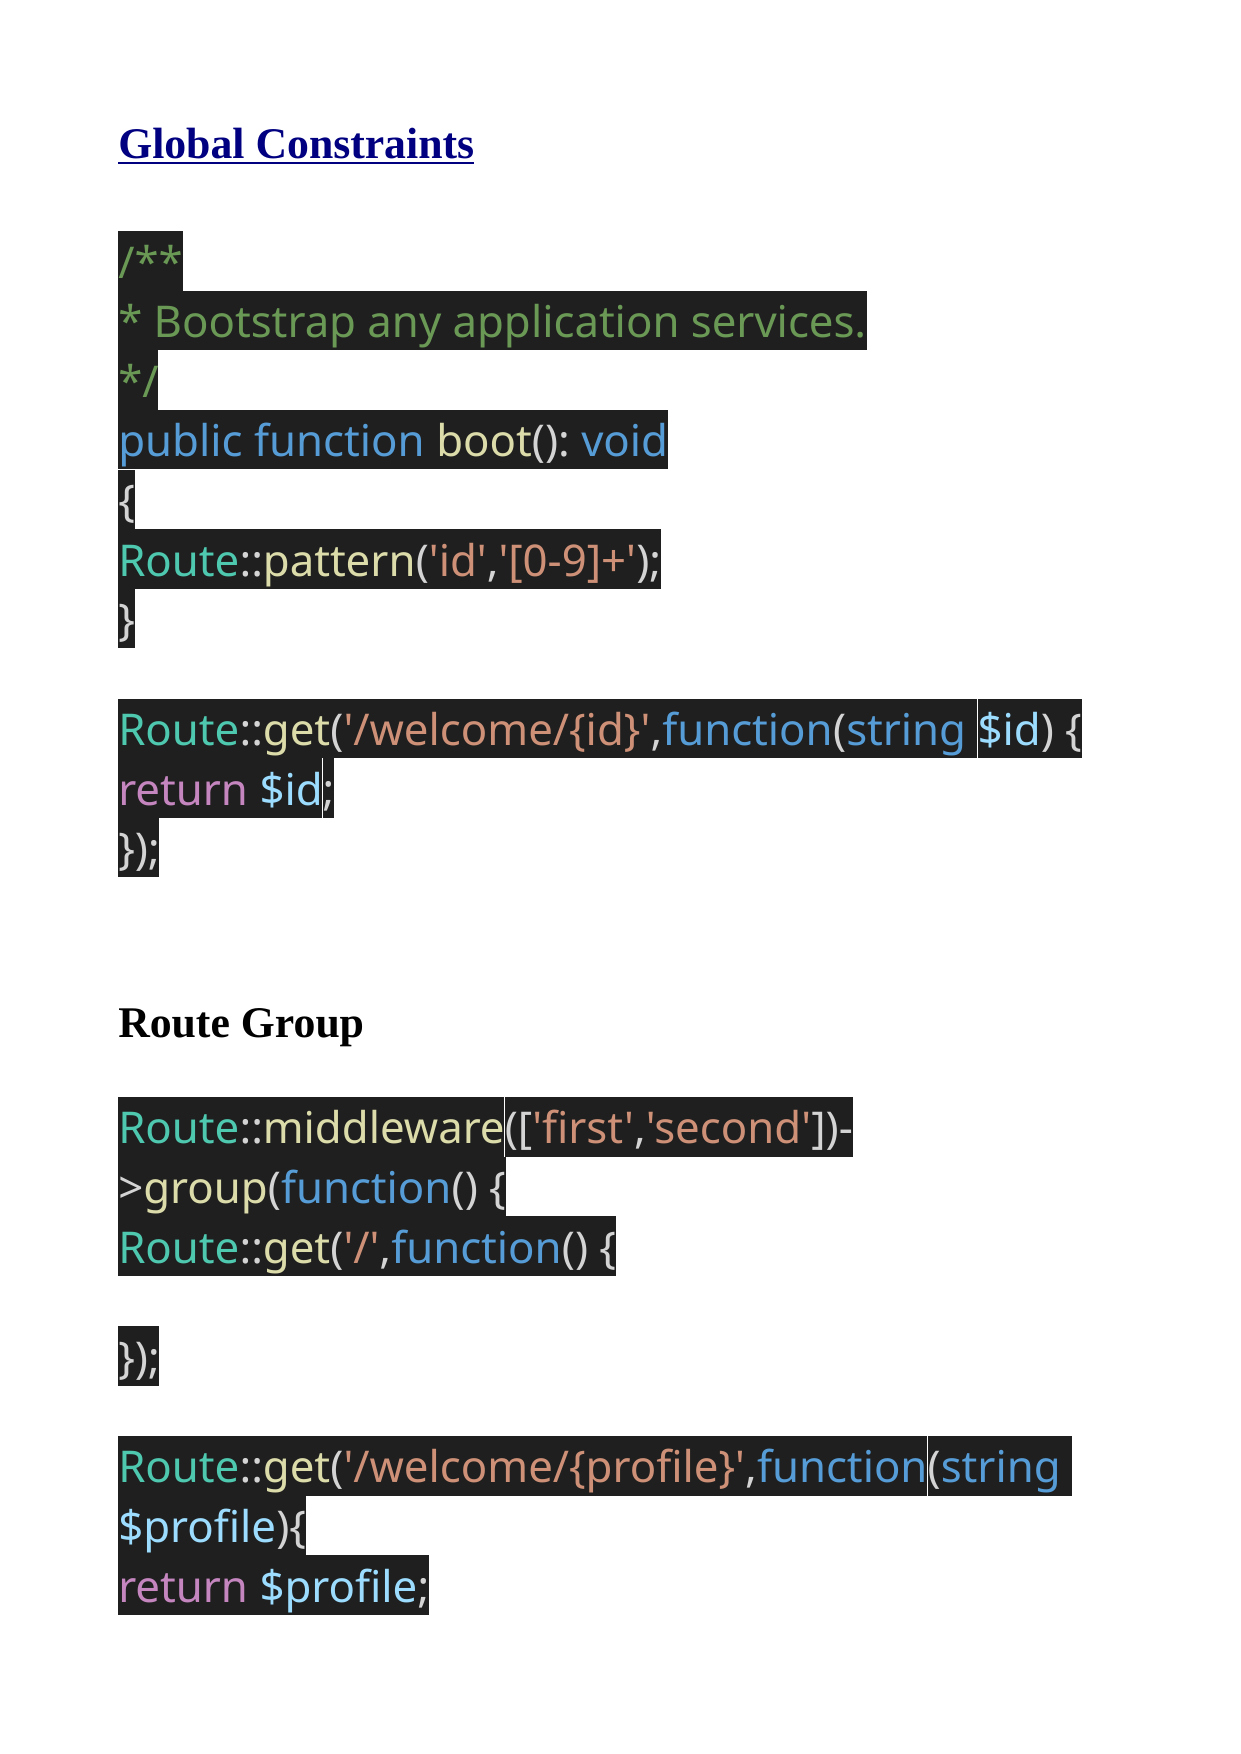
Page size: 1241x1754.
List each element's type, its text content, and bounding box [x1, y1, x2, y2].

text Route::get('/welcome/{profile}',function(string $profile){ [118, 1436, 1122, 1555]
text return $id; [118, 758, 1122, 818]
text Route::get('/',function() { [118, 1216, 1122, 1276]
text /** [118, 231, 1122, 291]
text * Bootstrap any application services. [118, 291, 1122, 350]
text */ [118, 350, 1122, 410]
text public function boot(): void [118, 410, 1122, 469]
text }); [118, 1326, 1122, 1386]
text } [118, 589, 1122, 648]
text Route Group [118, 997, 1122, 1047]
subtitle Global Constraints [118, 118, 1122, 168]
text { [118, 469, 1122, 529]
text return $profile; [118, 1555, 1122, 1615]
text Route::pattern('id','[0-9]+'); [118, 529, 1122, 589]
text }); [118, 818, 1122, 877]
text Route::middleware(['first','second'])->group(function() { [118, 1097, 1122, 1216]
text Route::get('/welcome/{id}',function(string $id) { [118, 699, 1122, 758]
